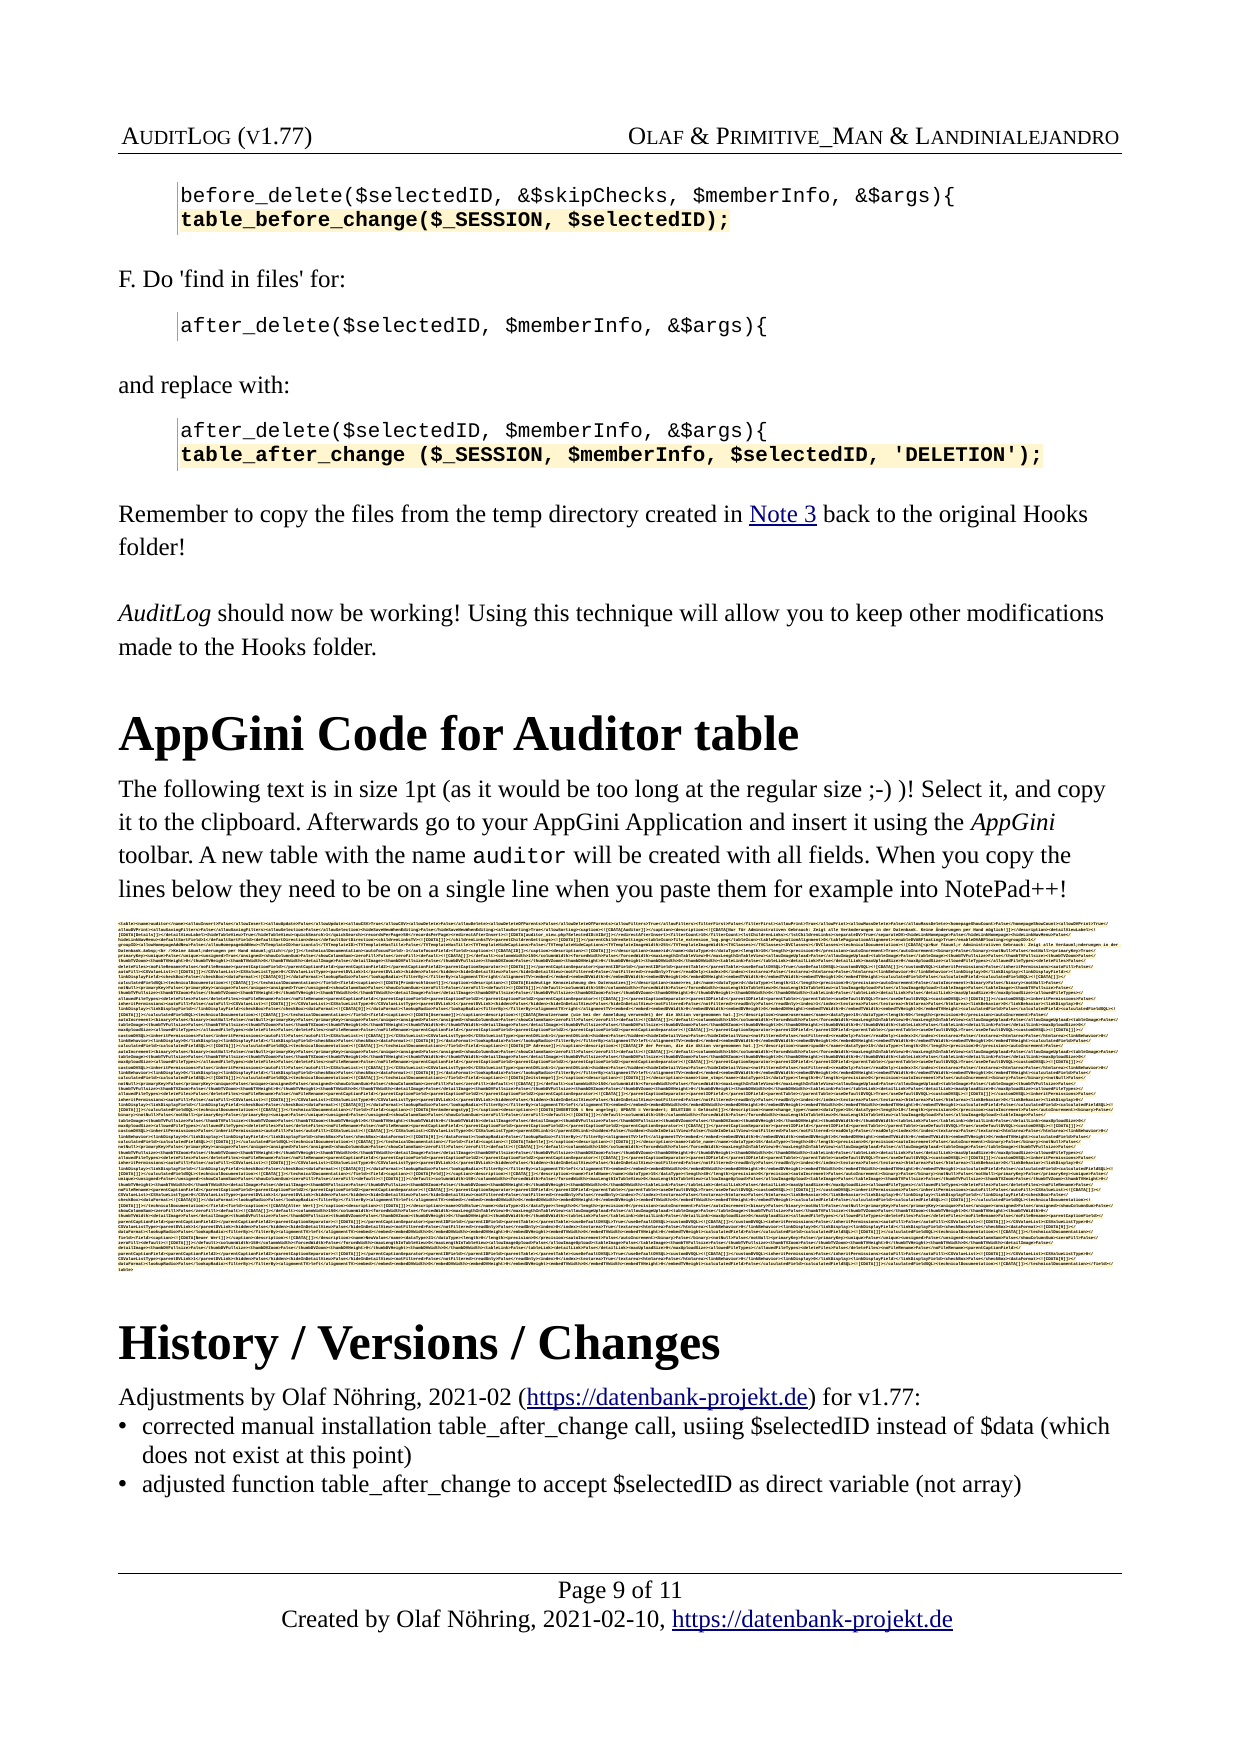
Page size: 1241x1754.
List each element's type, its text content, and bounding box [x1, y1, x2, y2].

text after_delete($selectedID, $memberInfo, &$args){ [178, 312, 1063, 341]
list corrected manual installation table_after_change call, usiing $selectedID instead of $data (which does not exist at this point) [118, 1411, 1122, 1469]
text table_after_change ($_SESSION, $memberInfo, $selectedID, 'DELETION'); [178, 444, 1063, 471]
text after_delete($selectedID, $memberInfo, &$args){ [178, 418, 1063, 444]
text Adjustments by Olaf Nöhring, 2021-02 (https://datenbank-projekt.de) for v1.77: [118, 1382, 1122, 1411]
subtitle AppGini Code for Auditor table [118, 704, 1122, 762]
subtitle History / Versions / Changes [118, 1312, 1122, 1370]
text The following text is in size 1pt (as it would be too long at the regular size ;-) )! Select it, and copy it to the clipboard. Afterwards go to your AppGini Application and insert it using the AppGini toolbar. A new table with the name auditor will be created with all fields. When you copy the lines below they need to be on a single line when you paste them for example into NotePad++! [118, 774, 1122, 903]
text before_delete($selectedID, &$skipChecks, $memberInfo, &$args){ [178, 182, 1063, 209]
text and replace with: [118, 370, 1122, 399]
text table_before_change($_SESSION, $selectedID); [178, 209, 1063, 235]
list adjusted function table_after_change to accept $selectedID as direct variable (not array) [118, 1469, 1122, 1497]
text F. Do 'find in files' for: [118, 264, 1122, 293]
text Remember to copy the files from the temp directory created in Note 3 back to the original Hooks folder! AuditLog should now be working! Using this technique will allow you to keep other modifications made to the Hooks folder. [118, 499, 1122, 660]
